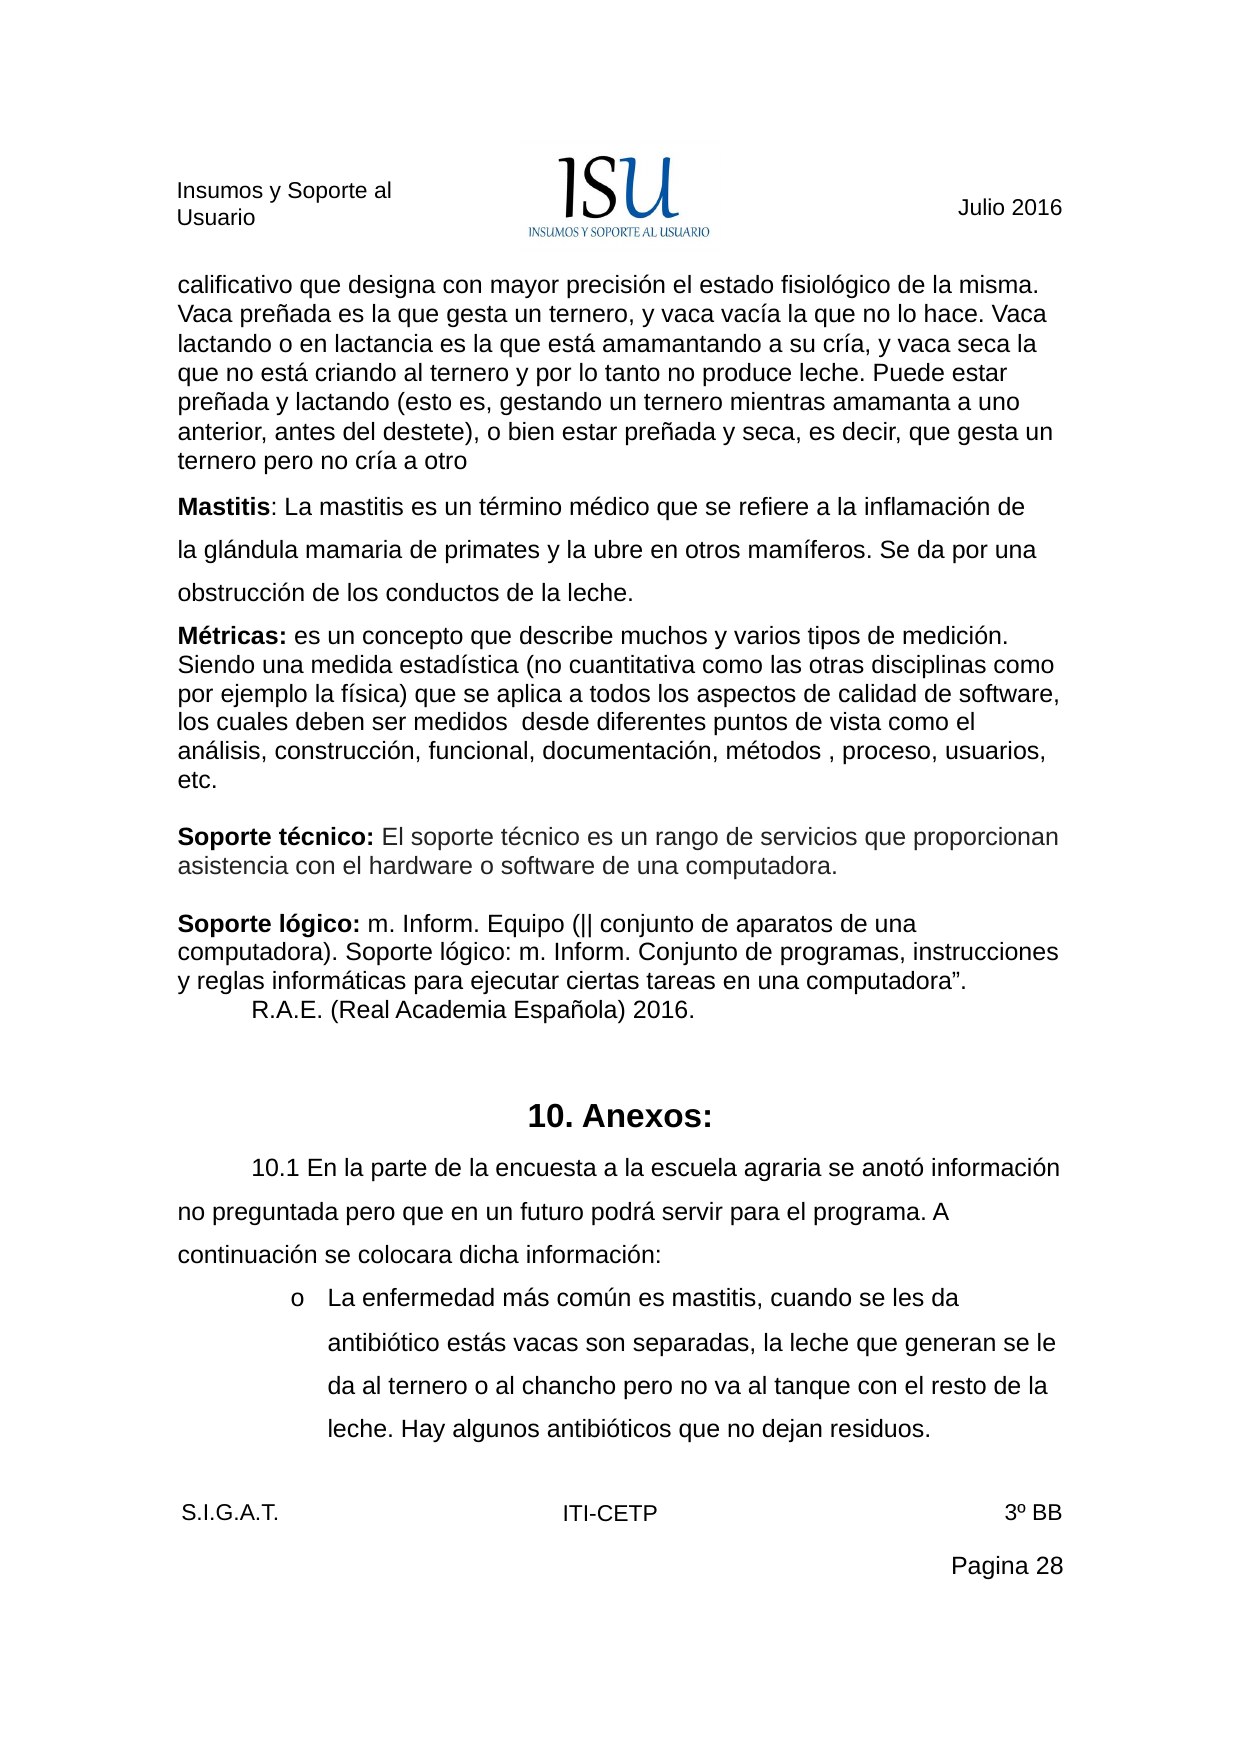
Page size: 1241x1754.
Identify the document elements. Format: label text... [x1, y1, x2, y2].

text 10.1 En la parte de la encuesta a la escuela agraria se anotó información no preguntada pero que en un futuro podrá servir para el programa. A continuación se colocara dicha información: [177, 1153, 1063, 1268]
text calificativo que designa con mayor precisión el estado fisiológico de la misma. Vaca preñada es la que gesta un ternero, y vaca vacía la que no lo hace. Vaca lactando o en lactancia es la que está amamantando a su cría, y vaca seca la que no está criando al ternero y por lo tanto no produce leche. Puede estar preñada y lactando (esto es, gestando un ternero mientras amamanta a uno anterior, antes del destete), o bien estar preñada y seca, es decir, que gesta un ternero pero no cría a otro [177, 270, 1063, 474]
text 10. Anexos: [177, 1096, 1063, 1134]
picture [517, 138, 723, 252]
text Soporte técnico: El soporte técnico es un rango de servicios que proporcionan asistencia con el hardware o software de una computadora. [177, 822, 1063, 880]
text R.A.E. (Real Academia Española) 2016. [177, 995, 1063, 1024]
list La enfermedad más común es mastitis, cuando se les da antibiótico estás vacas son separadas, la leche que generan se le da al ternero o al chancho pero no va al tanque con el resto de la leche. Hay algunos antibióticos que no dejan residuos. [290, 1283, 1063, 1443]
text Mastitis: La mastitis es un término médico que se refiere a la inflamación de la glándula mamaria de primates y la ubre en otros mamíferos. Se da por una obstrucción de los conductos de la leche. [177, 492, 1063, 607]
text Soporte lógico: m. Inform. Equipo (|| conjunto de aparatos de una computadora). Soporte lógico: m. Inform. Conjunto de programas, instrucciones y reglas informáticas para ejecutar ciertas tareas en una computadora”. [177, 909, 1063, 995]
text Métricas: es un concepto que describe muchos y varios tipos de medición. Siendo una medida estadística (no cuantitativa como las otras disciplinas como por ejemplo la física) que se aplica a todos los aspectos de calidad de software, los cuales deben ser medidos desde diferentes puntos de vista como el análisis, construcción, funcional, documentación, métodos , proceso, usuarios, etc. [177, 621, 1063, 794]
